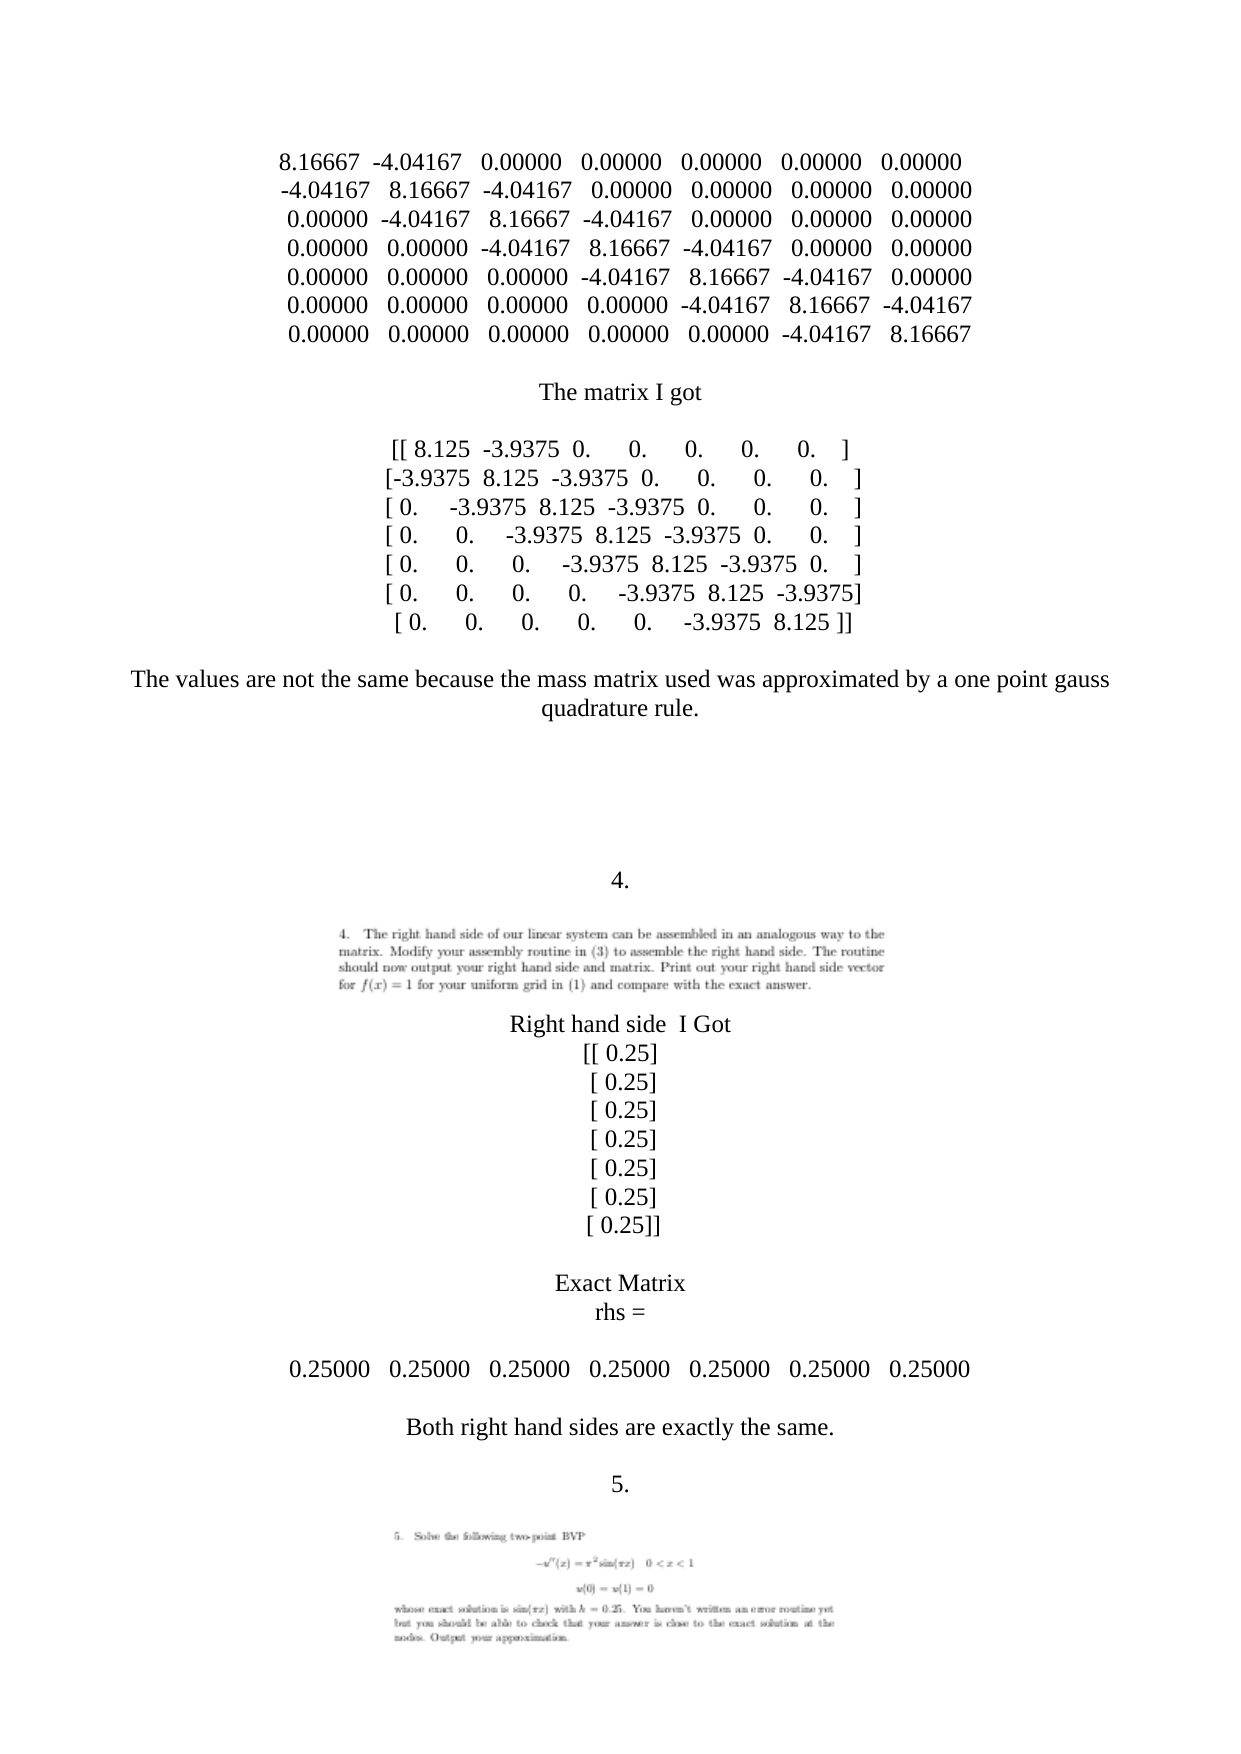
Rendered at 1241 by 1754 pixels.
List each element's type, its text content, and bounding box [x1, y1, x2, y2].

text 0.00000 0.00000 0.00000 0.00000 -4.04167 8.16667 -4.04167 [118, 291, 1122, 319]
text Both right hand sides are exactly the same. [118, 1412, 1122, 1441]
text 0.00000 -4.04167 8.16667 -4.04167 0.00000 0.00000 0.00000 [118, 204, 1122, 233]
text [ 0.25] [118, 1067, 1122, 1096]
picture [390, 1526, 850, 1646]
text [-3.9375 8.125 -3.9375 0. 0. 0. 0. ] [118, 463, 1122, 492]
text [ 0. 0. 0. -3.9375 8.125 -3.9375 0. ] [118, 549, 1122, 578]
text [ 0. 0. 0. 0. -3.9375 8.125 -3.9375] [118, 578, 1122, 607]
text -4.04167 8.16667 -4.04167 0.00000 0.00000 0.00000 0.00000 [118, 176, 1122, 204]
picture [329, 923, 911, 1002]
text [[ 8.125 -3.9375 0. 0. 0. 0. 0. ] [118, 434, 1122, 463]
text [ 0.25] [118, 1096, 1122, 1124]
text [ 0.25] [118, 1124, 1122, 1153]
text [ 0.25]] [118, 1211, 1122, 1239]
text [ 0. -3.9375 8.125 -3.9375 0. 0. 0. ] [118, 492, 1122, 521]
text 0.00000 0.00000 0.00000 0.00000 0.00000 -4.04167 8.16667 [118, 319, 1122, 348]
text [ 0. 0. -3.9375 8.125 -3.9375 0. 0. ] [118, 521, 1122, 549]
text The matrix I got [118, 377, 1122, 406]
text 5. [118, 1469, 1122, 1498]
text 0.00000 0.00000 -4.04167 8.16667 -4.04167 0.00000 0.00000 [118, 233, 1122, 262]
text [ 0.25] [118, 1153, 1122, 1182]
text Right hand side I Got [118, 1009, 1122, 1038]
text The values are not the same because the mass matrix used was approximated by a one point gauss quadrature rule. [118, 664, 1122, 722]
text 0.00000 0.00000 0.00000 -4.04167 8.16667 -4.04167 0.00000 [118, 262, 1122, 291]
text [ 0. 0. 0. 0. 0. -3.9375 8.125 ]] [118, 607, 1122, 636]
text 0.25000 0.25000 0.25000 0.25000 0.25000 0.25000 0.25000 [118, 1354, 1122, 1383]
text 8.16667 -4.04167 0.00000 0.00000 0.00000 0.00000 0.00000 [118, 147, 1122, 176]
text Exact Matrix [118, 1268, 1122, 1297]
text rhs = [118, 1297, 1122, 1326]
text [ 0.25] [118, 1182, 1122, 1211]
text [[ 0.25] [118, 1038, 1122, 1067]
text 4. [118, 866, 1122, 894]
